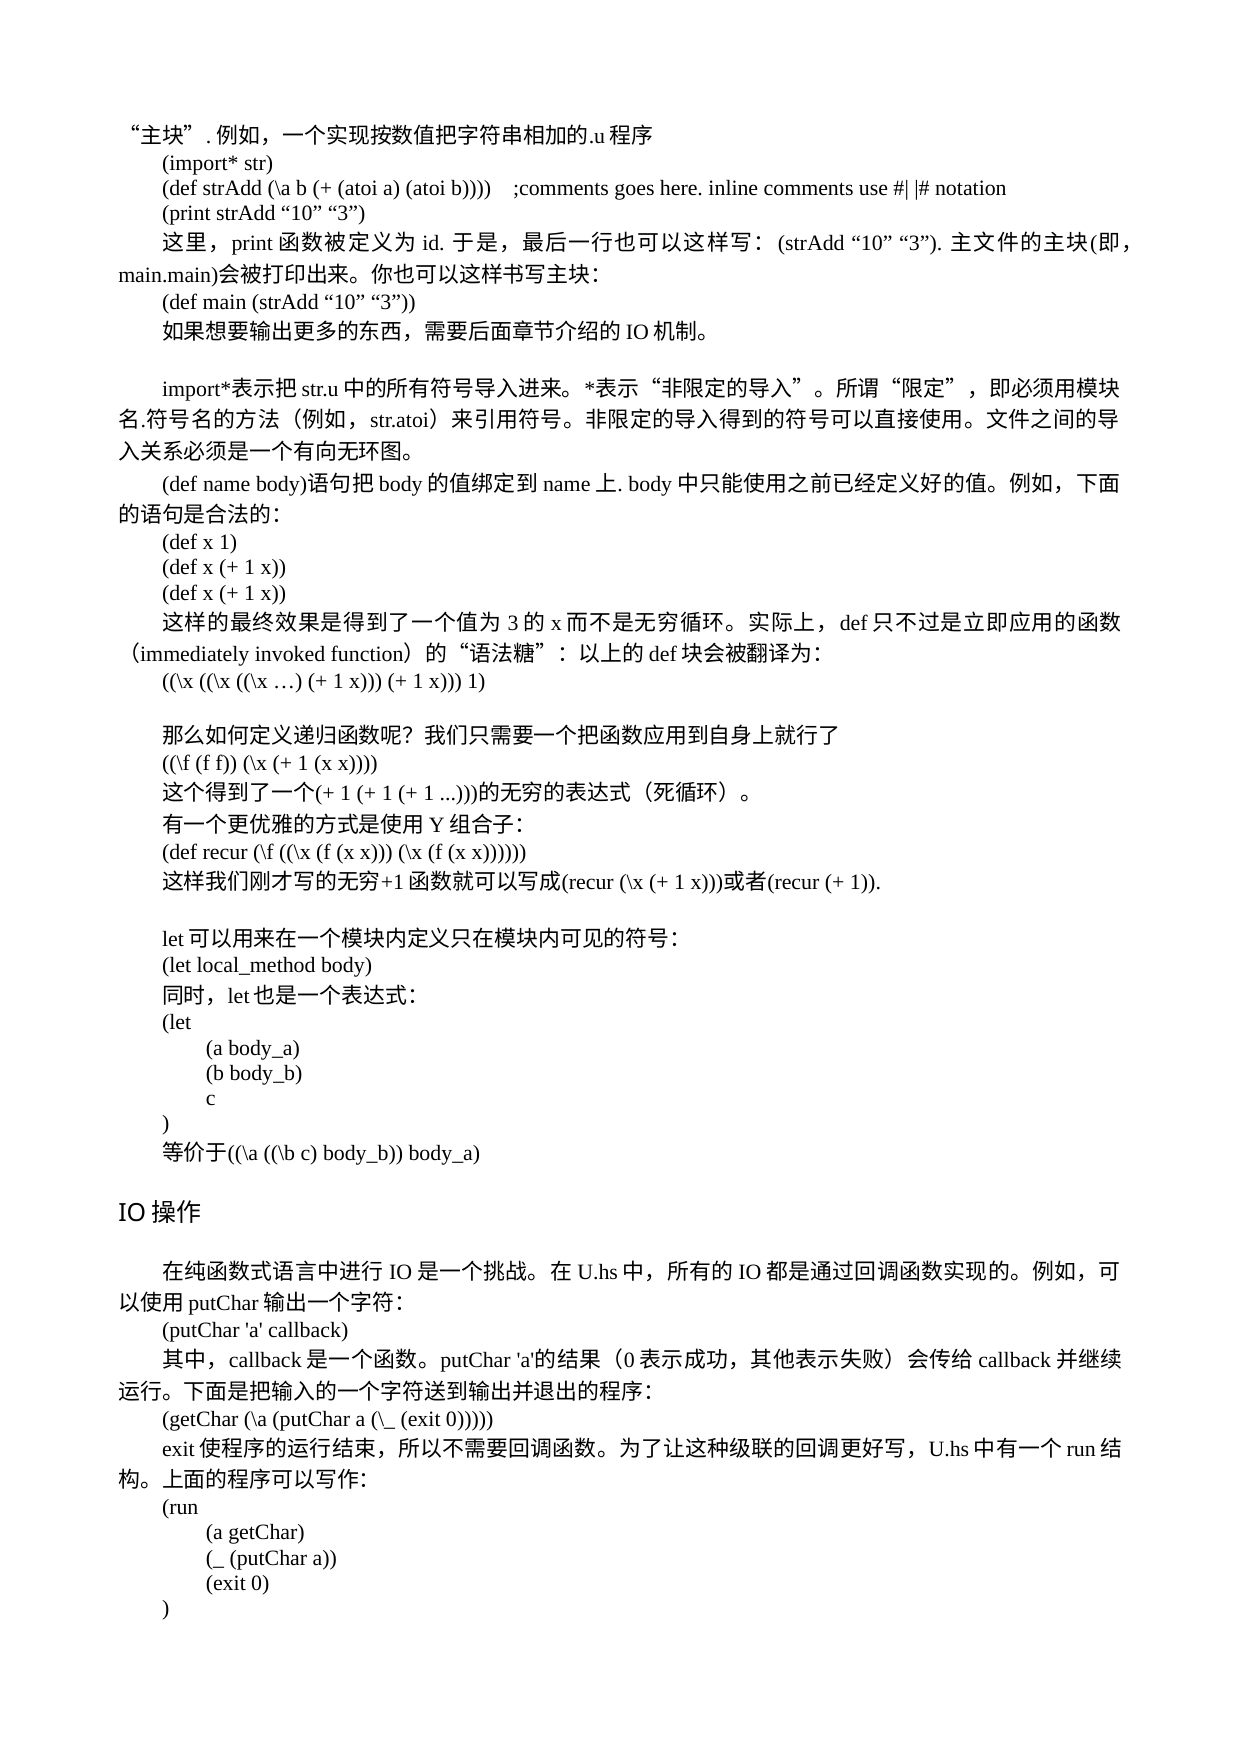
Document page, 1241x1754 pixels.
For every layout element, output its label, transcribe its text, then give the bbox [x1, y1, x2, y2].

text 其中，callback是一个函数。putChar 'a'的结果（0表示成功，其他表示失败）会传给callback并继续运行。下面是把输入的一个字符送到输出并退出的程序： [118, 1342, 1122, 1406]
text (b body_b) [118, 1060, 1122, 1085]
text 这样的最终效果是得到了一个值为3的x而不是无穷循环。实际上，def只不过是立即应用的函数（immediately invoked function）的“语法糖”：以上的def块会被翻译为： [118, 605, 1122, 668]
text (a getChar) [118, 1519, 1122, 1544]
text (def x 1) [118, 529, 1122, 554]
text 这个得到了一个(+ 1 (+ 1 (+ 1 ...)))的无穷的表达式（死循环）。 [118, 775, 1122, 807]
text 如果想要输出更多的东西，需要后面章节介绍的IO机制。 [118, 314, 1122, 346]
text ((\f (f f)) (\x (+ 1 (x x)))) [118, 750, 1122, 775]
text (print strAdd “10” “3”) [118, 200, 1122, 225]
text c [118, 1085, 1122, 1110]
text (getChar (\a (putChar a (\_ (exit 0))))) [118, 1406, 1122, 1431]
text (exit 0) [118, 1570, 1122, 1595]
text (a body_a) [118, 1034, 1122, 1060]
text (def x (+ 1 x)) [118, 554, 1122, 579]
text (def strAdd (\a b (+ (atoi a) (atoi b)))) ;comments goes here. inline comments use #| |# notation [118, 175, 1122, 200]
text (let local_method body) [118, 952, 1122, 978]
text (def x (+ 1 x)) [118, 579, 1122, 605]
text (import* str) [118, 150, 1122, 175]
text ) [118, 1110, 1122, 1135]
text 这里，print函数被定义为id. 于是，最后一行也可以这样写：(strAdd “10” “3”). 主文件的主块(即，main.main)会被打印出来。你也可以这样书写主块： [118, 225, 1122, 289]
text import*表示把str.u中的所有符号导入进来。*表示“非限定的导入”。所谓“限定”，即必须用模块名.符号名的方法（例如，str.atoi）来引用符号。非限定的导入得到的符号可以直接使用。文件之间的导入关系必须是一个有向无环图。 [118, 371, 1122, 466]
text (let [118, 1009, 1122, 1034]
text (def name body)语句把body的值绑定到name上. body中只能使用之前已经定义好的值。例如，下面的语句是合法的： [118, 466, 1122, 529]
text (_ (putChar a)) [118, 1544, 1122, 1570]
text 等价于((\a ((\b c) body_b)) body_a) [118, 1135, 1122, 1167]
text (run [118, 1494, 1122, 1519]
text (def main (strAdd “10” “3”)) [118, 289, 1122, 314]
text IO操作 [118, 1192, 1122, 1228]
text let可以用来在一个模块内定义只在模块内可见的符号： [118, 921, 1122, 952]
text 在纯函数式语言中进行IO是一个挑战。在U.hs中，所有的IO都是通过回调函数实现的。例如，可以使用putChar输出一个字符： [118, 1254, 1122, 1317]
text 同时，let也是一个表达式： [118, 978, 1122, 1009]
text (putChar 'a' callback) [118, 1317, 1122, 1342]
text “主块”. 例如，一个实现按数值把字符串相加的.u程序 [118, 118, 1122, 150]
text ((\x ((\x ((\x …) (+ 1 x))) (+ 1 x))) 1) [118, 668, 1122, 693]
text exit使程序的运行结束，所以不需要回调函数。为了让这种级联的回调更好写，U.hs中有一个run结构。上面的程序可以写作： [118, 1431, 1122, 1494]
text 有一个更优雅的方式是使用Y组合子： [118, 807, 1122, 839]
text 这样我们刚才写的无穷+1函数就可以写成(recur (\x (+ 1 x)))或者(recur (+ 1)). [118, 864, 1122, 896]
text 那么如何定义递归函数呢？我们只需要一个把函数应用到自身上就行了 [118, 718, 1122, 750]
text ) [118, 1595, 1122, 1620]
text (def recur (\f ((\x (f (x x))) (\x (f (x x)))))) [118, 839, 1122, 864]
